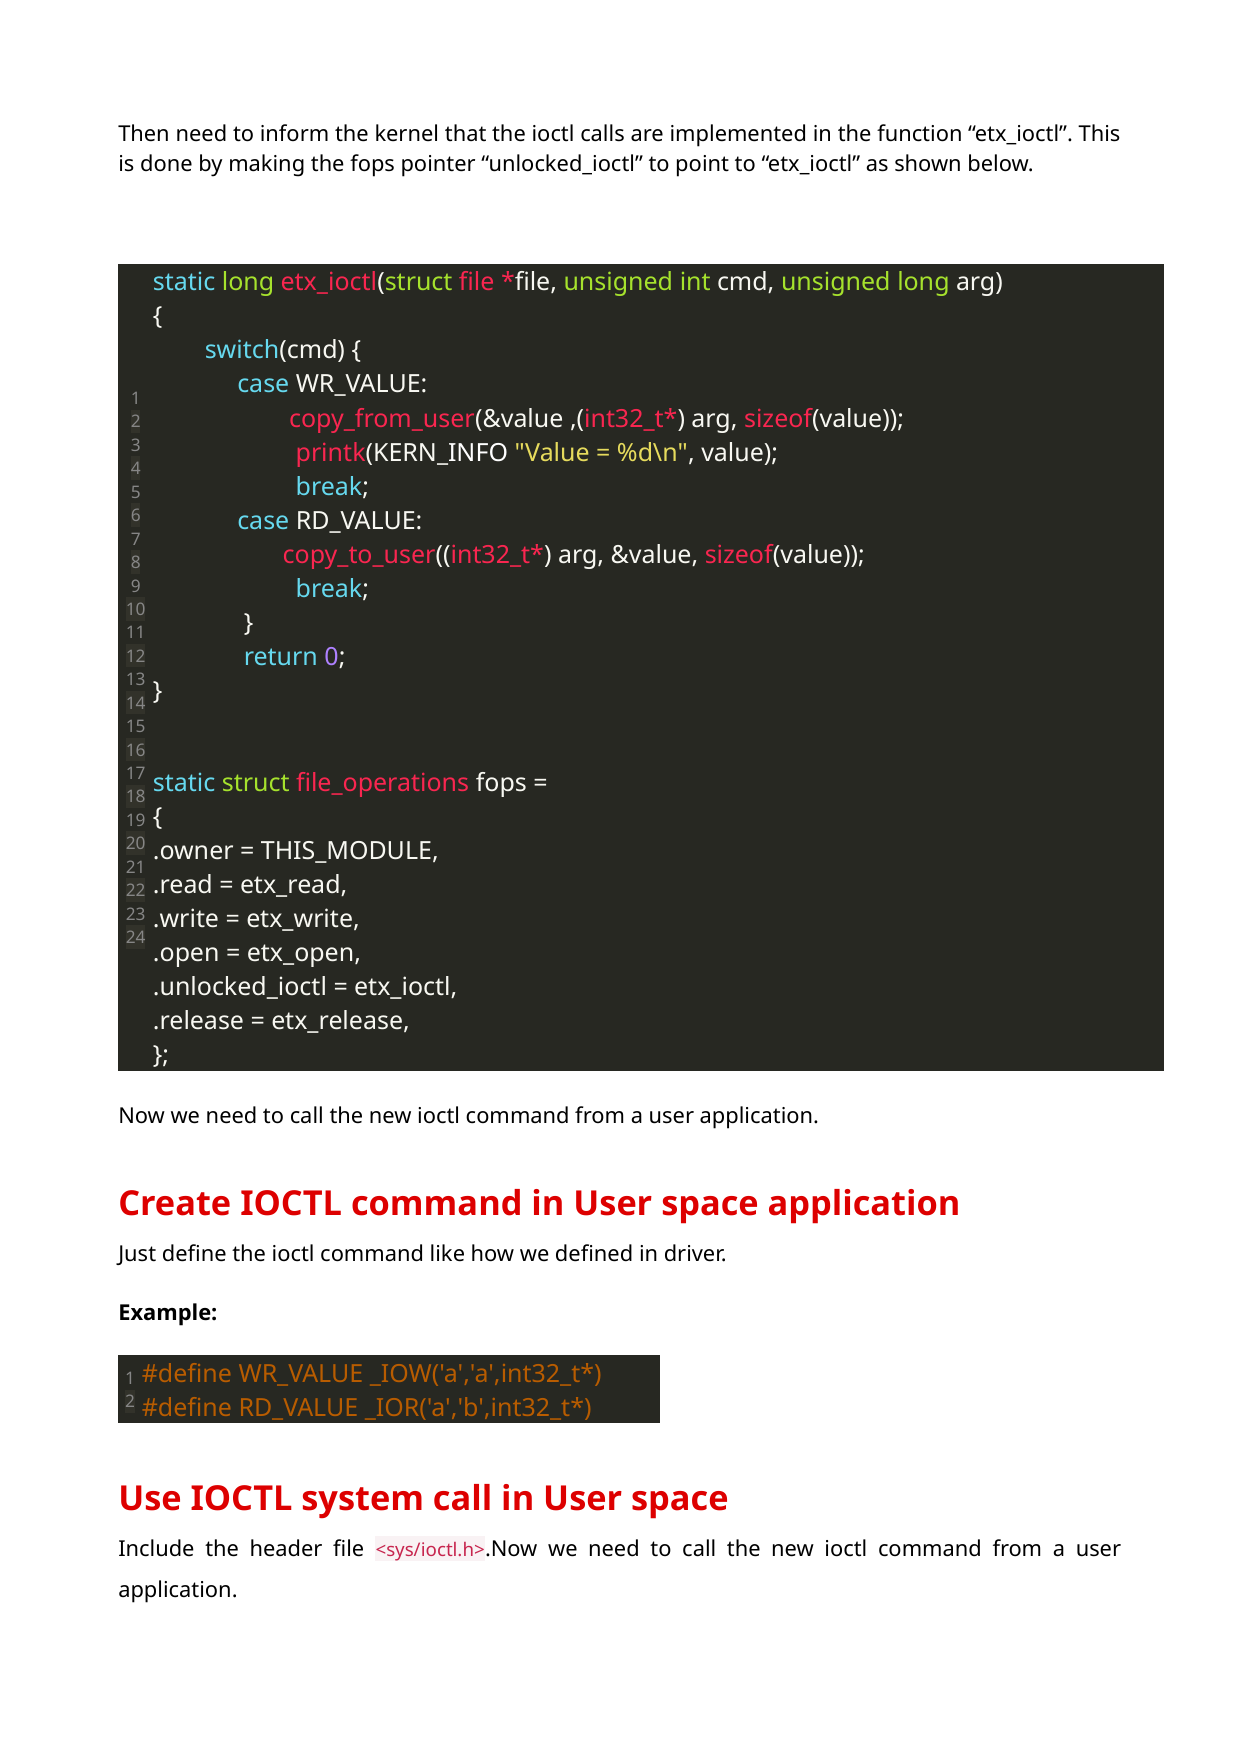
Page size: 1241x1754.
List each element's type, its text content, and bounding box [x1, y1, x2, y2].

subtitle Use IOCTL system call in User space [118, 1473, 1122, 1520]
table_header static long etx_ioctl(struct file *file, unsigned int cmd, unsigned long arg) { switch(cmd) { case WR_VALUE: copy_from_user(&value ,(int32_t*) arg, sizeof(value)); printk(KERN_INFO "Value = %d\n", value); break; case RD_VALUE: copy_to_user((int32_t*) arg, &value, sizeof(value)); break; } return 0; } static struct file_operations fops = { .owner = THIS_MODULE, .read = etx_read, .write = etx_write, .open = etx_open, .unlocked_ioctl = etx_ioctl, .release = etx_release, }; [153, 798, 1164, 833]
table_header static long etx_ioctl(struct file *file, unsigned int cmd, unsigned long arg) { switch(cmd) { case WR_VALUE: copy_from_user(&value ,(int32_t*) arg, sizeof(value)); printk(KERN_INFO "Value = %d\n", value); break; case RD_VALUE: copy_to_user((int32_t*) arg, &value, sizeof(value)); break; } return 0; } static struct file_operations fops = { .owner = THIS_MODULE, .read = etx_read, .write = etx_write, .open = etx_open, .unlocked_ioctl = etx_ioctl, .release = etx_release, }; [153, 604, 1164, 639]
table_header static long etx_ioctl(struct file *file, unsigned int cmd, unsigned long arg) { switch(cmd) { case WR_VALUE: copy_from_user(&value ,(int32_t*) arg, sizeof(value)); printk(KERN_INFO "Value = %d\n", value); break; case RD_VALUE: copy_to_user((int32_t*) arg, &value, sizeof(value)); break; } return 0; } static struct file_operations fops = { .owner = THIS_MODULE, .read = etx_read, .write = etx_write, .open = etx_open, .unlocked_ioctl = etx_ioctl, .release = etx_release, }; [153, 934, 1164, 969]
text Now we need to call the new ioctl command from a user application. [118, 1099, 1122, 1129]
text Include the header file <sys/ioctl.h>.Now we need to call the new ioctl command from a user application. [118, 1532, 1122, 1604]
table_header 1 2 3 4 5 6 7 8 9 10 11 12 13 14 15 16 17 18 19 20 21 22 23 24 [118, 264, 153, 1071]
table_header static long etx_ioctl(struct file *file, unsigned int cmd, unsigned long arg) { switch(cmd) { case WR_VALUE: copy_from_user(&value ,(int32_t*) arg, sizeof(value)); printk(KERN_INFO "Value = %d\n", value); break; case RD_VALUE: copy_to_user((int32_t*) arg, &value, sizeof(value)); break; } return 0; } static struct file_operations fops = { .owner = THIS_MODULE, .read = etx_read, .write = etx_write, .open = etx_open, .unlocked_ioctl = etx_ioctl, .release = etx_release, }; [153, 332, 1164, 366]
table_header static long etx_ioctl(struct file *file, unsigned int cmd, unsigned long arg) { switch(cmd) { case WR_VALUE: copy_from_user(&value ,(int32_t*) arg, sizeof(value)); printk(KERN_INFO "Value = %d\n", value); break; case RD_VALUE: copy_to_user((int32_t*) arg, &value, sizeof(value)); break; } return 0; } static struct file_operations fops = { .owner = THIS_MODULE, .read = etx_read, .write = etx_write, .open = etx_open, .unlocked_ioctl = etx_ioctl, .release = etx_release, }; [153, 468, 1164, 503]
text Just define the ioctl command like how we defined in driver. [118, 1238, 1122, 1268]
table_header static long etx_ioctl(struct file *file, unsigned int cmd, unsigned long arg) { switch(cmd) { case WR_VALUE: copy_from_user(&value ,(int32_t*) arg, sizeof(value)); printk(KERN_INFO "Value = %d\n", value); break; case RD_VALUE: copy_to_user((int32_t*) arg, &value, sizeof(value)); break; } return 0; } static struct file_operations fops = { .owner = THIS_MODULE, .read = etx_read, .write = etx_write, .open = etx_open, .unlocked_ioctl = etx_ioctl, .release = etx_release, }; [153, 536, 1164, 571]
table_header static long etx_ioctl(struct file *file, unsigned int cmd, unsigned long arg) { switch(cmd) { case WR_VALUE: copy_from_user(&value ,(int32_t*) arg, sizeof(value)); printk(KERN_INFO "Value = %d\n", value); break; case RD_VALUE: copy_to_user((int32_t*) arg, &value, sizeof(value)); break; } return 0; } static struct file_operations fops = { .owner = THIS_MODULE, .read = etx_read, .write = etx_write, .open = etx_open, .unlocked_ioctl = etx_ioctl, .release = etx_release, }; [153, 866, 1164, 901]
table_header static long etx_ioctl(struct file *file, unsigned int cmd, unsigned long arg) { switch(cmd) { case WR_VALUE: copy_from_user(&value ,(int32_t*) arg, sizeof(value)); printk(KERN_INFO "Value = %d\n", value); break; case RD_VALUE: copy_to_user((int32_t*) arg, &value, sizeof(value)); break; } return 0; } static struct file_operations fops = { .owner = THIS_MODULE, .read = etx_read, .write = etx_write, .open = etx_open, .unlocked_ioctl = etx_ioctl, .release = etx_release, }; [153, 673, 1164, 707]
table_header 1 2 [118, 1355, 142, 1423]
table_header #define WR_VALUE _IOW('a','a',int32_t*) #define RD_VALUE _IOR('a','b',int32_t*) [142, 1355, 660, 1390]
table_header static long etx_ioctl(struct file *file, unsigned int cmd, unsigned long arg) { switch(cmd) { case WR_VALUE: copy_from_user(&value ,(int32_t*) arg, sizeof(value)); printk(KERN_INFO "Value = %d\n", value); break; case RD_VALUE: copy_to_user((int32_t*) arg, &value, sizeof(value)); break; } return 0; } static struct file_operations fops = { .owner = THIS_MODULE, .read = etx_read, .write = etx_write, .open = etx_open, .unlocked_ioctl = etx_ioctl, .release = etx_release, }; [153, 264, 1164, 298]
table_header static long etx_ioctl(struct file *file, unsigned int cmd, unsigned long arg) { switch(cmd) { case WR_VALUE: copy_from_user(&value ,(int32_t*) arg, sizeof(value)); printk(KERN_INFO "Value = %d\n", value); break; case RD_VALUE: copy_to_user((int32_t*) arg, &value, sizeof(value)); break; } return 0; } static struct file_operations fops = { .owner = THIS_MODULE, .read = etx_read, .write = etx_write, .open = etx_open, .unlocked_ioctl = etx_ioctl, .release = etx_release, }; [153, 400, 1164, 434]
text Then need to inform the kernel that the ioctl calls are implemented in the function “etx_ioctl”. This is done by making the fops pointer “unlocked_ioctl” to point to “etx_ioctl” as shown below. [118, 118, 1122, 178]
table_header static long etx_ioctl(struct file *file, unsigned int cmd, unsigned long arg) { switch(cmd) { case WR_VALUE: copy_from_user(&value ,(int32_t*) arg, sizeof(value)); printk(KERN_INFO "Value = %d\n", value); break; case RD_VALUE: copy_to_user((int32_t*) arg, &value, sizeof(value)); break; } return 0; } static struct file_operations fops = { .owner = THIS_MODULE, .read = etx_read, .write = etx_write, .open = etx_open, .unlocked_ioctl = etx_ioctl, .release = etx_release, }; [153, 736, 1164, 764]
table_header static long etx_ioctl(struct file *file, unsigned int cmd, unsigned long arg) { switch(cmd) { case WR_VALUE: copy_from_user(&value ,(int32_t*) arg, sizeof(value)); printk(KERN_INFO "Value = %d\n", value); break; case RD_VALUE: copy_to_user((int32_t*) arg, &value, sizeof(value)); break; } return 0; } static struct file_operations fops = { .owner = THIS_MODULE, .read = etx_read, .write = etx_write, .open = etx_open, .unlocked_ioctl = etx_ioctl, .release = etx_release, }; [153, 1003, 1164, 1037]
text Example: [118, 1297, 1122, 1327]
subtitle Create IOCTL command in User space application [118, 1179, 1122, 1226]
